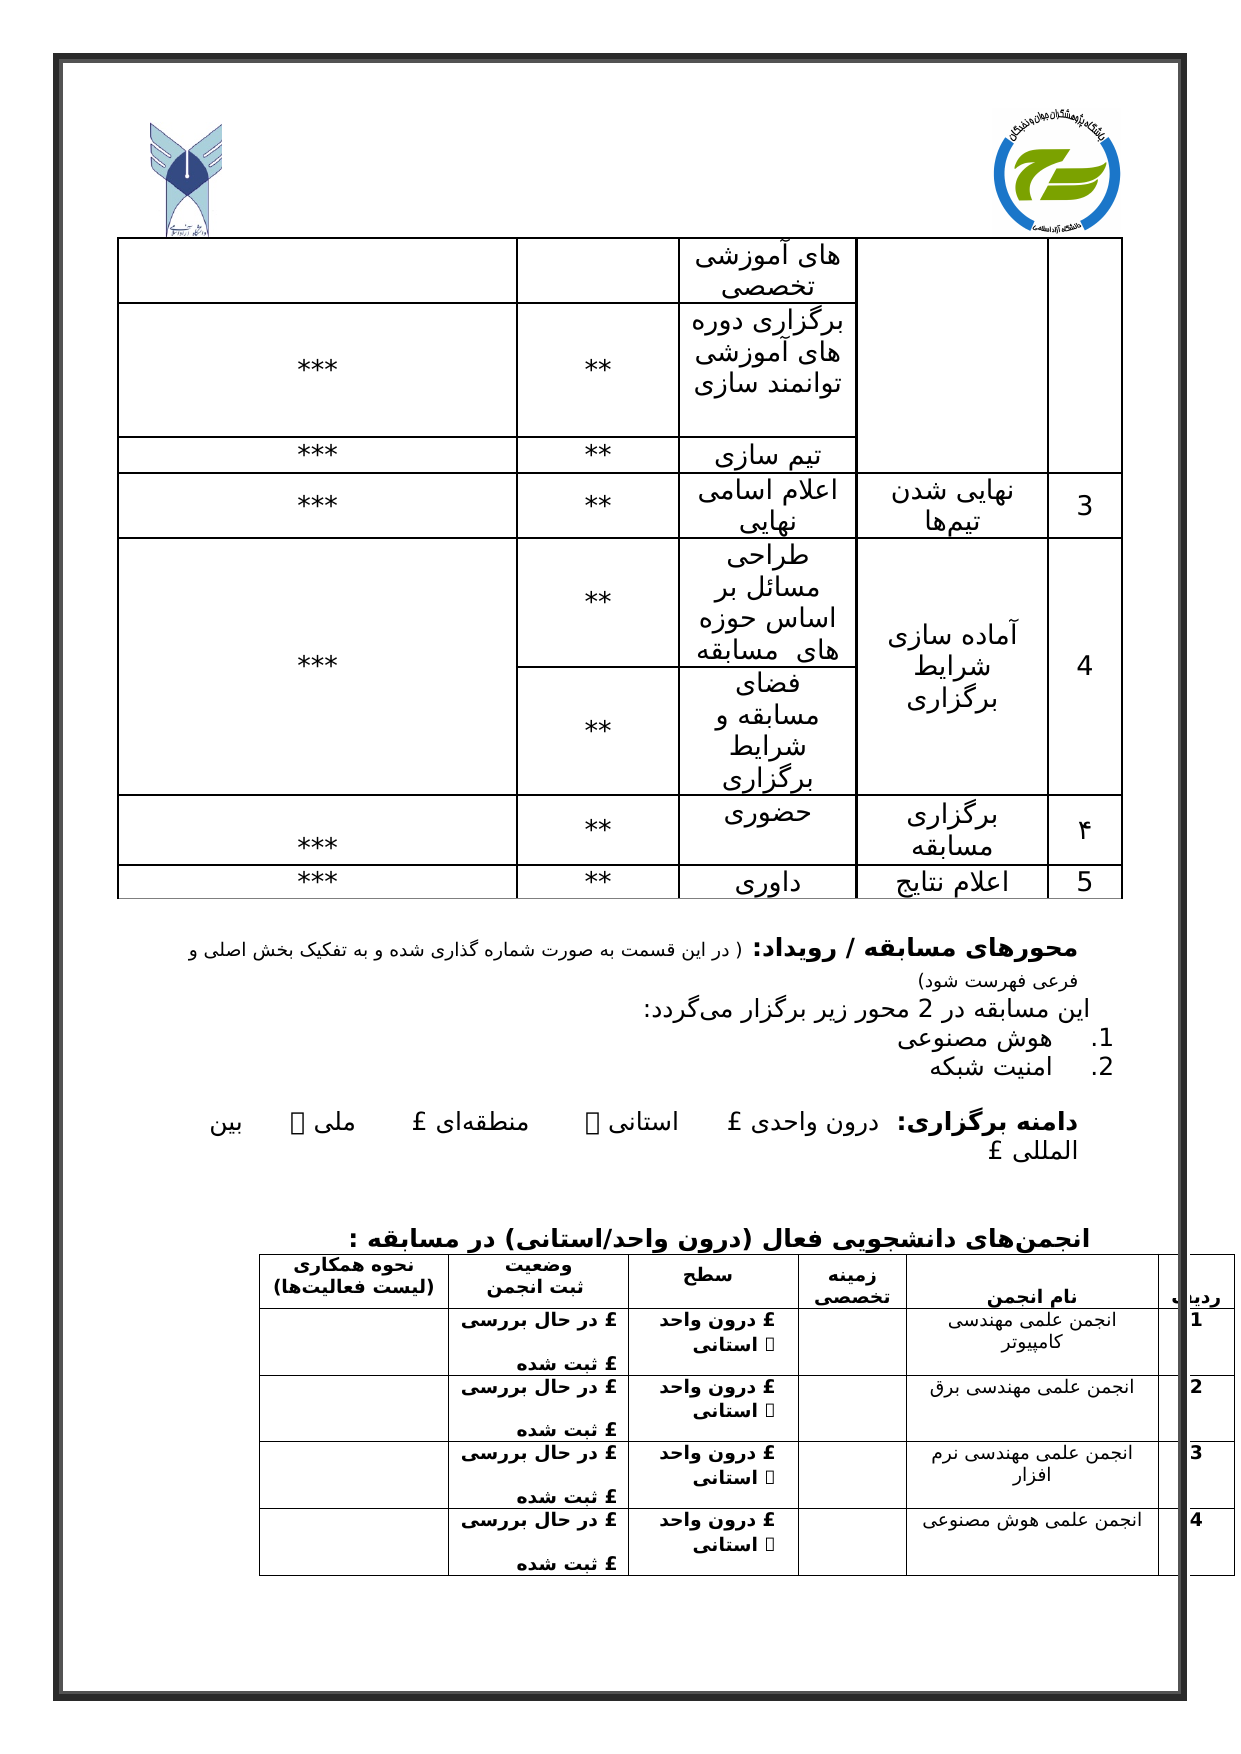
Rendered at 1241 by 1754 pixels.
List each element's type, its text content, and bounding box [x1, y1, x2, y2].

table_cell [799, 1309, 906, 1374]
table_cell 4 [1049, 539, 1121, 794]
table_cell ** [518, 796, 678, 864]
table_cell £ درون واحد  استانی [629, 1509, 798, 1574]
table_cell های آموزشی تخصصی [680, 239, 855, 302]
table_cell ** [518, 438, 678, 472]
table_header زمینه تخصصی [799, 1255, 906, 1308]
table_cell [1159, 1309, 1178, 1374]
text دامنه برگزاری: درون واحدی £ استانی  منطقه‌ای £ ملی  بین المللی £ [162, 1107, 1078, 1165]
table_cell داوری [680, 866, 855, 898]
table_cell انجمن علمی هوش مصنوعی [907, 1509, 1158, 1574]
table_cell [1159, 1442, 1178, 1508]
table_header نحوه همکاری (لیست فعالیت‌ها) [260, 1255, 448, 1308]
table_cell *** [119, 474, 516, 537]
list هوش مصنوعی [162, 1023, 1090, 1052]
table_cell £ درون واحد  استانی [629, 1309, 798, 1374]
table_cell [260, 1442, 448, 1508]
table_cell *** [119, 438, 516, 472]
table_cell [518, 239, 678, 302]
table_cell *** [119, 866, 516, 898]
table_cell *** [119, 304, 516, 436]
text محورهای مسابقه / رویداد: ( در اين قسمت به صورت شماره گذاری شده و به تفکیک بخش اصلی و فرعی فهرست شود) [162, 933, 1078, 994]
table_cell [799, 1376, 906, 1441]
table_cell [260, 1376, 448, 1441]
table_cell برگزاری دوره های آموزشی توانمند سازی [680, 304, 855, 436]
picture [150, 122, 224, 237]
table_cell اعلام اسامی نهایی [680, 474, 855, 537]
table_cell حضوری [680, 796, 855, 864]
table_cell £ درون واحد  استانی [629, 1376, 798, 1441]
table_header سطح [629, 1255, 798, 1308]
table_cell انجمن علمی مهندسی برق [907, 1376, 1158, 1441]
table_cell [799, 1509, 906, 1574]
table_cell £ درون واحد  استانی [629, 1442, 798, 1508]
table_cell [260, 1509, 448, 1574]
table_cell ** [518, 474, 678, 537]
table_cell [1159, 1509, 1178, 1574]
table_cell طراحی مسائل بر اساس حوزه های مسابقه [680, 539, 855, 666]
table_cell ** [518, 668, 678, 794]
table_header ردیف [1159, 1255, 1178, 1308]
table_cell انجمن علمی مهندسی کامپیوتر [907, 1309, 1158, 1374]
table_cell برگزاری مسابقه [858, 796, 1047, 864]
table_cell [260, 1309, 448, 1374]
table_cell نهایی شدن تیم‌ها [858, 474, 1047, 537]
table_cell فضای مسابقه و شرایط برگزاری [680, 668, 855, 794]
table_cell انجمن علمی مهندسی نرم افزار [907, 1442, 1158, 1508]
table_cell آماده سازی شرایط برگزاری [858, 539, 1047, 794]
picture [992, 108, 1122, 237]
table_cell 3 [1049, 474, 1121, 537]
table_cell 1 [1190, 1309, 1234, 1374]
table_header ردیف [1190, 1255, 1234, 1308]
table_cell *** [119, 539, 516, 794]
table_cell 2 [1190, 1376, 1234, 1441]
text این مسابقه در 2 محور زیر برگزار می‌گردد: [162, 994, 1090, 1023]
table_cell ** [518, 304, 678, 436]
table_header نام انجمن [907, 1255, 1158, 1308]
table_cell ** [518, 866, 678, 898]
table_cell تیم سازی [680, 438, 855, 472]
table_cell *** [119, 796, 516, 864]
table_cell 5 [1049, 866, 1121, 898]
table_cell ** [518, 539, 678, 666]
table_cell اعلام نتایج [858, 866, 1047, 898]
table_cell 3 [1190, 1442, 1234, 1508]
table_cell £ در حال بررسی £ ثبت شده [449, 1442, 628, 1508]
list امنیت شبکه [162, 1052, 1090, 1081]
table_cell [799, 1442, 906, 1508]
table_cell £ در حال بررسی £ ثبت شده [449, 1309, 628, 1374]
table_cell £ در حال بررسی £ ثبت شده [449, 1376, 628, 1441]
table_cell [119, 239, 516, 302]
table_header وضعیت ثبت انجمن [449, 1255, 628, 1308]
text انجمن‌های دانشجویی فعال (درون واحد/استانی) در مسابقه : [162, 1224, 1090, 1253]
table_cell £ در حال بررسی £ ثبت شده [449, 1509, 628, 1574]
table_cell 4 [1190, 1509, 1234, 1574]
table_cell ۴ [1049, 796, 1121, 864]
table_cell [1159, 1376, 1178, 1441]
